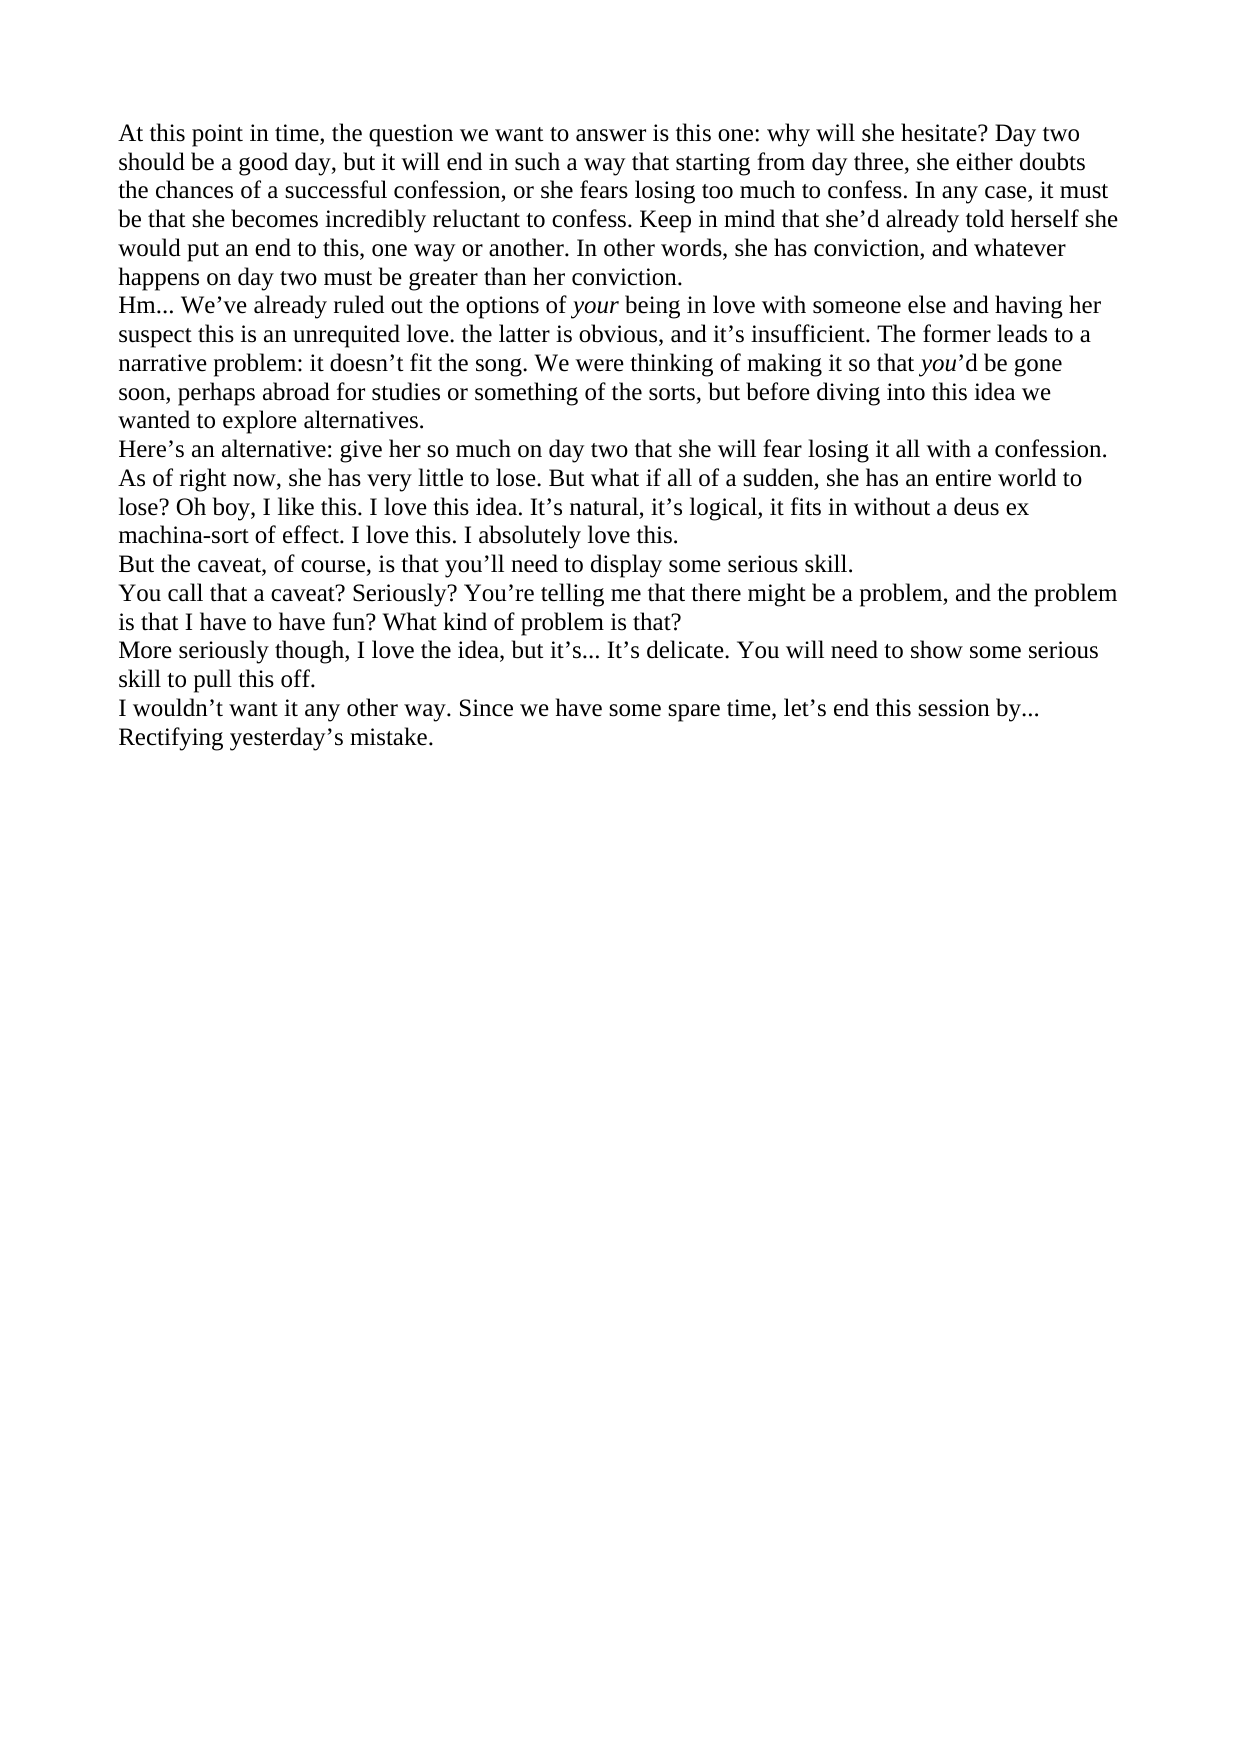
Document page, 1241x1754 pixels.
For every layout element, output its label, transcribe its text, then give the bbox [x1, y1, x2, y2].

text More seriously though, I love the idea, but it’s... It’s delicate. You will need to show some serious skill to pull this off. [118, 636, 1122, 693]
text But the caveat, of course, is that you’ll need to display some serious skill. [118, 549, 1122, 578]
text Hm... We’ve already ruled out the options of your being in love with someone else and having her suspect this is an unrequited love. the latter is obvious, and it’s insufficient. The former leads to a narrative problem: it doesn’t fit the song. We were thinking of making it so that you’d be gone soon, perhaps abroad for studies or something of the sorts, but before diving into this idea we wanted to explore alternatives. [118, 291, 1122, 434]
text I wouldn’t want it any other way. Since we have some spare time, let’s end this session by... Rectifying yesterday’s mistake. [118, 693, 1122, 751]
text You call that a caveat? Seriously? You’re telling me that there might be a problem, and the problem is that I have to have fun? What kind of problem is that? [118, 578, 1122, 636]
text At this point in time, the question we want to answer is this one: why will she hesitate? Day two should be a good day, but it will end in such a way that starting from day three, she either doubts the chances of a successful confession, or she fears losing too much to confess. In any case, it must be that she becomes incredibly reluctant to confess. Keep in mind that she’d already told herself she would put an end to this, one way or another. In other words, she has conviction, and whatever happens on day two must be greater than her conviction. [118, 118, 1122, 291]
text Here’s an alternative: give her so much on day two that she will fear losing it all with a confession. As of right now, she has very little to lose. But what if all of a sudden, she has an entire world to lose? Oh boy, I like this. I love this idea. It’s natural, it’s logical, it fits in without a deus ex machina-sort of effect. I love this. I absolutely love this. [118, 434, 1122, 549]
